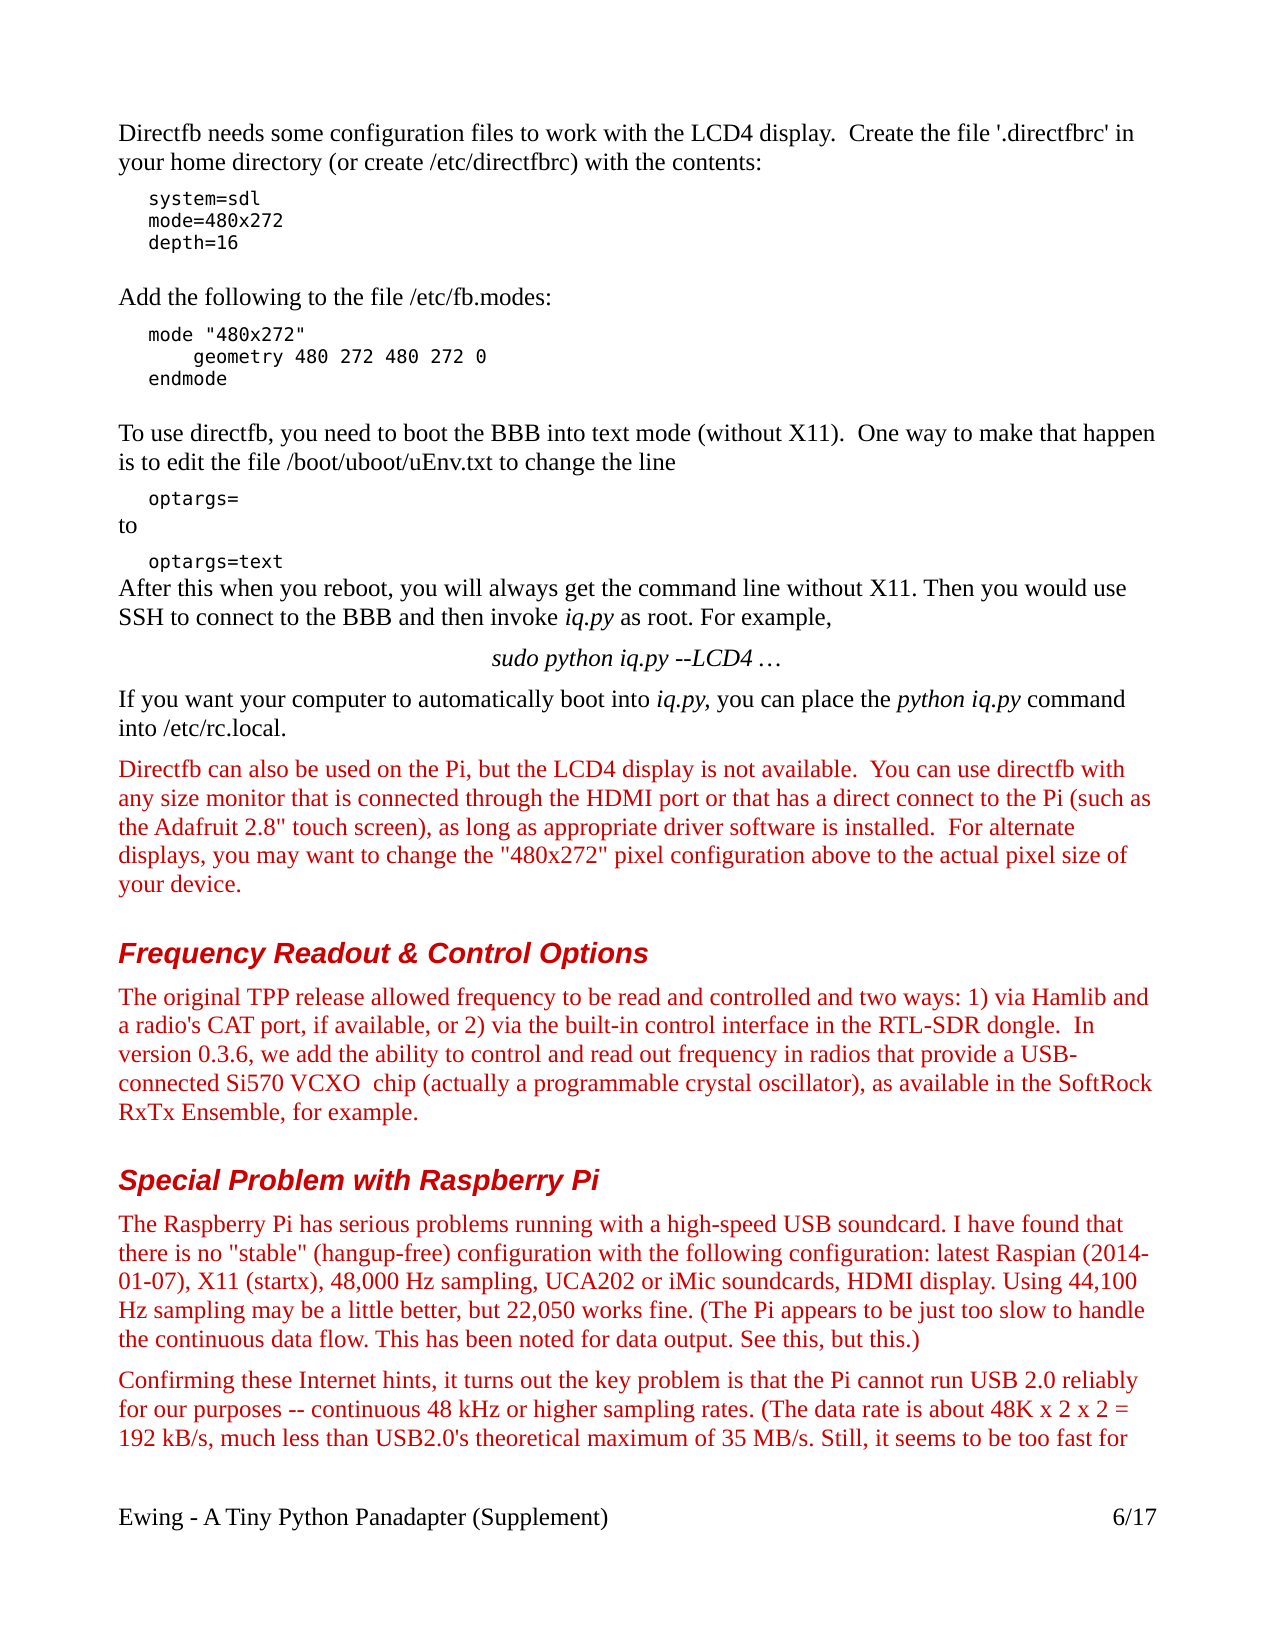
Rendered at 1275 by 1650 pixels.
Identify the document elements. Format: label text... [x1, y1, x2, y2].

subtitle Special Problem with Raspberry Pi [118, 1163, 1157, 1196]
text geometry 480 272 480 272 0 [148, 346, 1157, 367]
text Confirming these Internet hints, it turns out the key problem is that the Pi cannot run USB 2.0 reliably for our purposes -- continuous 48 kHz or higher sampling rates. (The data rate is about 48K x 2 x 2 = 192 kB/s, much less than USB2.0's theoretical maximum of 35 MB/s. Still, it seems to be too fast for [118, 1365, 1157, 1451]
text mode=480x272 [148, 210, 1157, 232]
text depth=16 [148, 232, 1157, 254]
text To use directfb, you need to boot the BBB into text mode (without X11). One way to make that happen is to edit the file /boot/uboot/uEnv.txt to change the line [118, 389, 1157, 476]
text sudo python iq.py --LCD4 … [118, 643, 1157, 672]
text to [118, 510, 1157, 539]
text optargs=text [148, 551, 1157, 573]
text The original TPP release allowed frequency to be read and controlled and two ways: 1) via Hamlib and a radio's CAT port, if available, or 2) via the built-in control interface in the RTL-SDR dongle. In version 0.3.6, we add the ability to control and read out frequency in radios that provide a USB-connected Si570 VCXO chip (actually a programmable crystal oscillator), as available in the SoftRock RxTx Ensemble, for example. [118, 982, 1157, 1125]
text system=sdl [148, 188, 1157, 210]
text The Raspberry Pi has serious problems running with a high-speed USB soundcard. I have found that there is no "stable" (hangup-free) configuration with the following configuration: latest Raspian (2014-01-07), X11 (startx), 48,000 Hz sampling, UCA202 or iMic soundcards, HDMI display. Using 44,100 Hz sampling may be a little better, but 22,050 works fine. (The Pi appears to be just too slow to handle the continuous data flow. This has been noted for data output. See this, but this.) [118, 1209, 1157, 1353]
text Add the following to the file /etc/fb.modes: [118, 254, 1157, 311]
text After this when you reboot, you will always get the command line without X11. Then you would use SSH to connect to the BBB and then invoke iq.py as root. For example, [118, 573, 1157, 631]
text Directfb can also be used on the Pi, but the LCD4 display is not available. You can use directfb with any size monitor that is connected through the HDMI port or that has a direct connect to the Pi (such as the Adafruit 2.8" touch screen), as long as appropriate driver software is installed. For alternate displays, you may want to change the "480x272" pixel configuration above to the actual pixel size of your device. [118, 754, 1157, 898]
text If you want your computer to automatically boot into iq.py, you can place the python iq.py command into /etc/rc.local. [118, 684, 1157, 742]
text Directfb needs some configuration files to work with the LCD4 display. Create the file '.directfbrc' in your home directory (or create /etc/directfbrc) with the contents: [118, 118, 1157, 176]
subtitle Frequency Readout & Control Options [118, 936, 1157, 969]
text optargs= [148, 488, 1157, 510]
text mode "480x272" [148, 324, 1157, 346]
text endmode [148, 367, 1157, 389]
